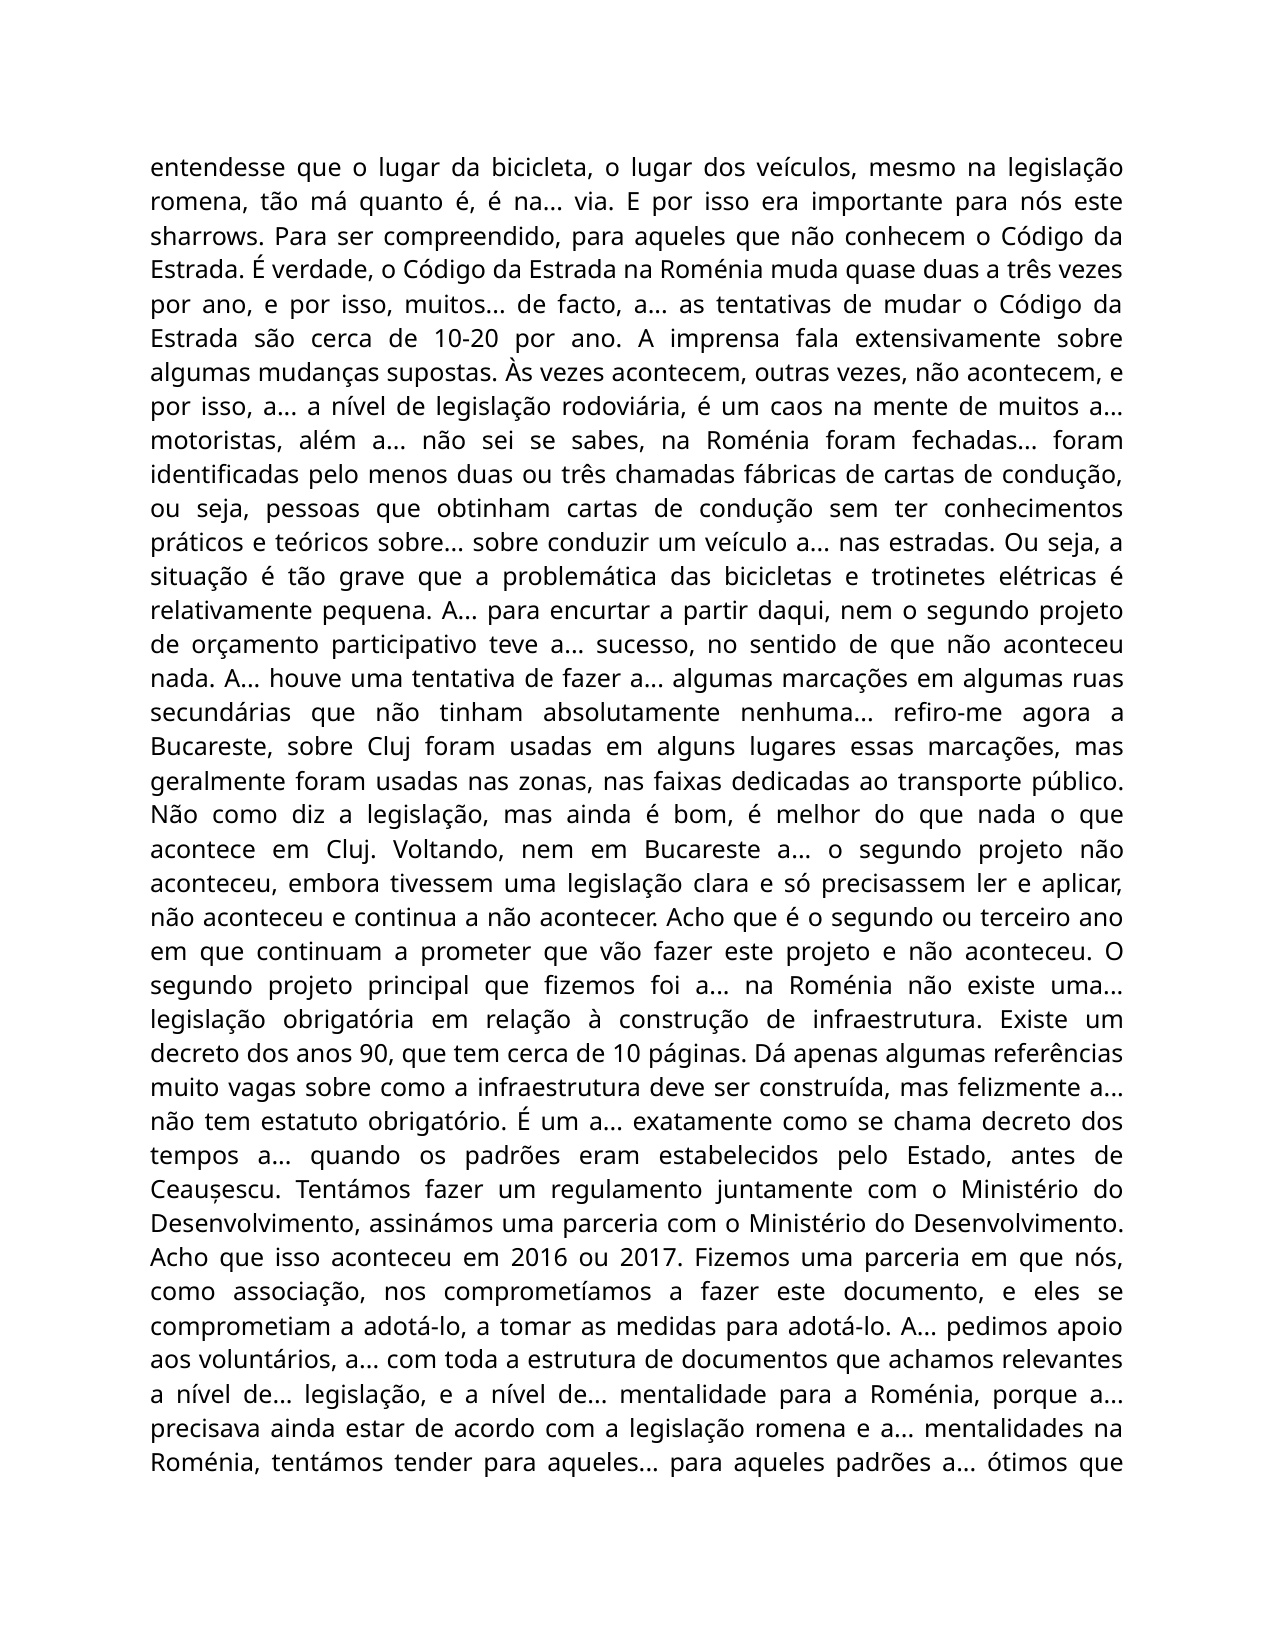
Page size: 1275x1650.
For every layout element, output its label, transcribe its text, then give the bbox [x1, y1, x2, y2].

text entendesse que o lugar da bicicleta, o lugar dos veículos, mesmo na legislação romena, tão má quanto é, é na... via. E por isso era importante para nós este sharrows. Para ser compreendido, para aqueles que não conhecem o Código da Estrada. É verdade, o Código da Estrada na Roménia muda quase duas a três vezes por ano, e por isso, muitos... de facto, a... as tentativas de mudar o Código da Estrada são cerca de 10-20 por ano. A imprensa fala extensivamente sobre algumas mudanças supostas. Às vezes acontecem, outras vezes, não acontecem, e por isso, a... a nível de legislação rodoviária, é um caos na mente de muitos a... motoristas, além a... não sei se sabes, na Roménia foram fechadas... foram identificadas pelo menos duas ou três chamadas fábricas de cartas de condução, ou seja, pessoas que obtinham cartas de condução sem ter conhecimentos práticos e teóricos sobre... sobre conduzir um veículo a... nas estradas. Ou seja, a situação é tão grave que a problemática das bicicletas e trotinetes elétricas é relativamente pequena. A... para encurtar a partir daqui, nem o segundo projeto de orçamento participativo teve a... sucesso, no sentido de que não aconteceu nada. A... houve uma tentativa de fazer a... algumas marcações em algumas ruas secundárias que não tinham absolutamente nenhuma... refiro-me agora a Bucareste, sobre Cluj foram usadas em alguns lugares essas marcações, mas geralmente foram usadas nas zonas, nas faixas dedicadas ao transporte público. Não como diz a legislação, mas ainda é bom, é melhor do que nada o que acontece em Cluj. Voltando, nem em Bucareste a... o segundo projeto não aconteceu, embora tivessem uma legislação clara e só precisassem ler e aplicar, não aconteceu e continua a não acontecer. Acho que é o segundo ou terceiro ano em que continuam a prometer que vão fazer este projeto e não aconteceu. O segundo projeto principal que fizemos foi a... na Roménia não existe uma... legislação obrigatória em relação à construção de infraestrutura. Existe um decreto dos anos 90, que tem cerca de 10 páginas. Dá apenas algumas referências muito vagas sobre como a infraestrutura deve ser construída, mas felizmente a... não tem estatuto obrigatório. É um a... exatamente como se chama decreto dos tempos a... quando os padrões eram estabelecidos pelo Estado, antes de Ceaușescu. Tentámos fazer um regulamento juntamente com o Ministério do Desenvolvimento, assinámos uma parceria com o Ministério do Desenvolvimento. Acho que isso aconteceu em 2016 ou 2017. Fizemos uma parceria em que nós, como associação, nos comprometíamos a fazer este documento, e eles se comprometiam a adotá-lo, a tomar as medidas para adotá-lo. A... pedimos apoio aos voluntários, a... com toda a estrutura de documentos que achamos relevantes a nível de... legislação, e a nível de... mentalidade para a Roménia, porque a... precisava ainda estar de acordo com a legislação romena e a... mentalidades na Roménia, tentámos tender para aqueles... para aqueles padrões a... ótimos que [150, 150, 1125, 1478]
